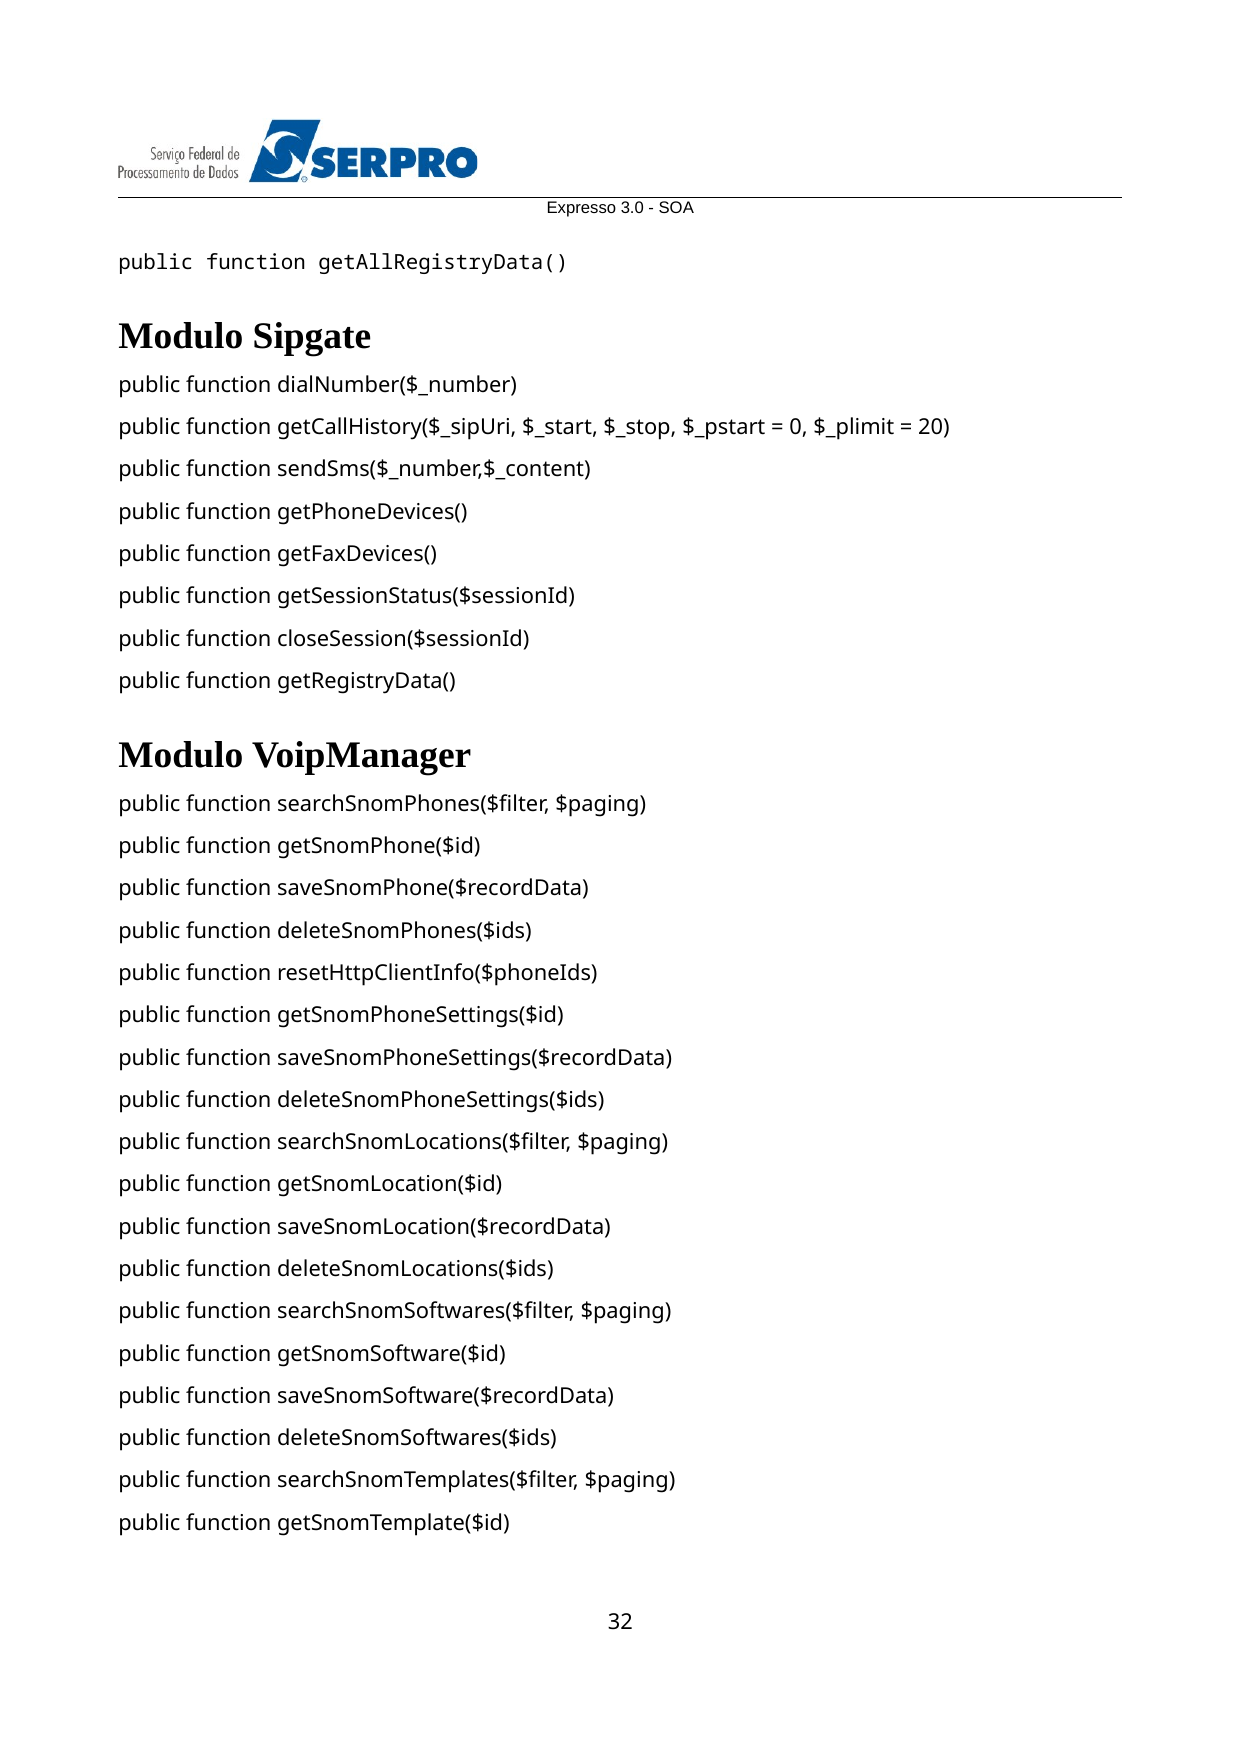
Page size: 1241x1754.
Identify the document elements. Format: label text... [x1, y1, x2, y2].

subtitle Modulo VoipManager [118, 732, 1122, 775]
subtitle Modulo Sipgate [118, 313, 1122, 356]
text public function closeSession($sessionId) [118, 622, 1122, 652]
text public function getSnomPhone($id) [118, 830, 1122, 860]
text public function searchSnomLocations($filter, $paging) [118, 1126, 1122, 1156]
text public function deleteSnomPhoneSettings($ids) [118, 1084, 1122, 1113]
text public function getSnomLocation($id) [118, 1168, 1122, 1198]
text public function saveSnomPhoneSettings($recordData) [118, 1041, 1122, 1071]
text public function saveSnomLocation($recordData) [118, 1211, 1122, 1240]
text public function getSnomPhoneSettings($id) [118, 999, 1122, 1029]
text public function getSessionStatus($sessionId) [118, 580, 1122, 610]
text public function searchSnomPhones($filter, $paging) [118, 788, 1122, 817]
text public function getSnomSoftware($id) [118, 1337, 1122, 1367]
text public function searchSnomSoftwares($filter, $paging) [118, 1295, 1122, 1325]
text public function deleteSnomSoftwares($ids) [118, 1422, 1122, 1452]
text public function getPhoneDevices() [118, 496, 1122, 525]
text public function getFaxDevices() [118, 538, 1122, 568]
text public function getCallHistory($_sipUri, $_start, $_stop, $_pstart = 0, $_plimit = 20) [118, 411, 1122, 441]
text public function saveSnomSoftware($recordData) [118, 1380, 1122, 1409]
text public function getRegistryData() [118, 665, 1122, 694]
text public function getAllRegistryData() [118, 247, 1122, 276]
text public function deleteSnomLocations($ids) [118, 1253, 1122, 1283]
text public function dialNumber($_number) [118, 369, 1122, 398]
picture [118, 118, 478, 183]
text public function resetHttpClientInfo($phoneIds) [118, 957, 1122, 987]
text public function deleteSnomPhones($ids) [118, 914, 1122, 944]
text public function saveSnomPhone($recordData) [118, 872, 1122, 902]
text public function searchSnomTemplates($filter, $paging) [118, 1464, 1122, 1494]
text public function getSnomTemplate($id) [118, 1507, 1122, 1536]
text public function sendSms($_number,$_content) [118, 453, 1122, 483]
